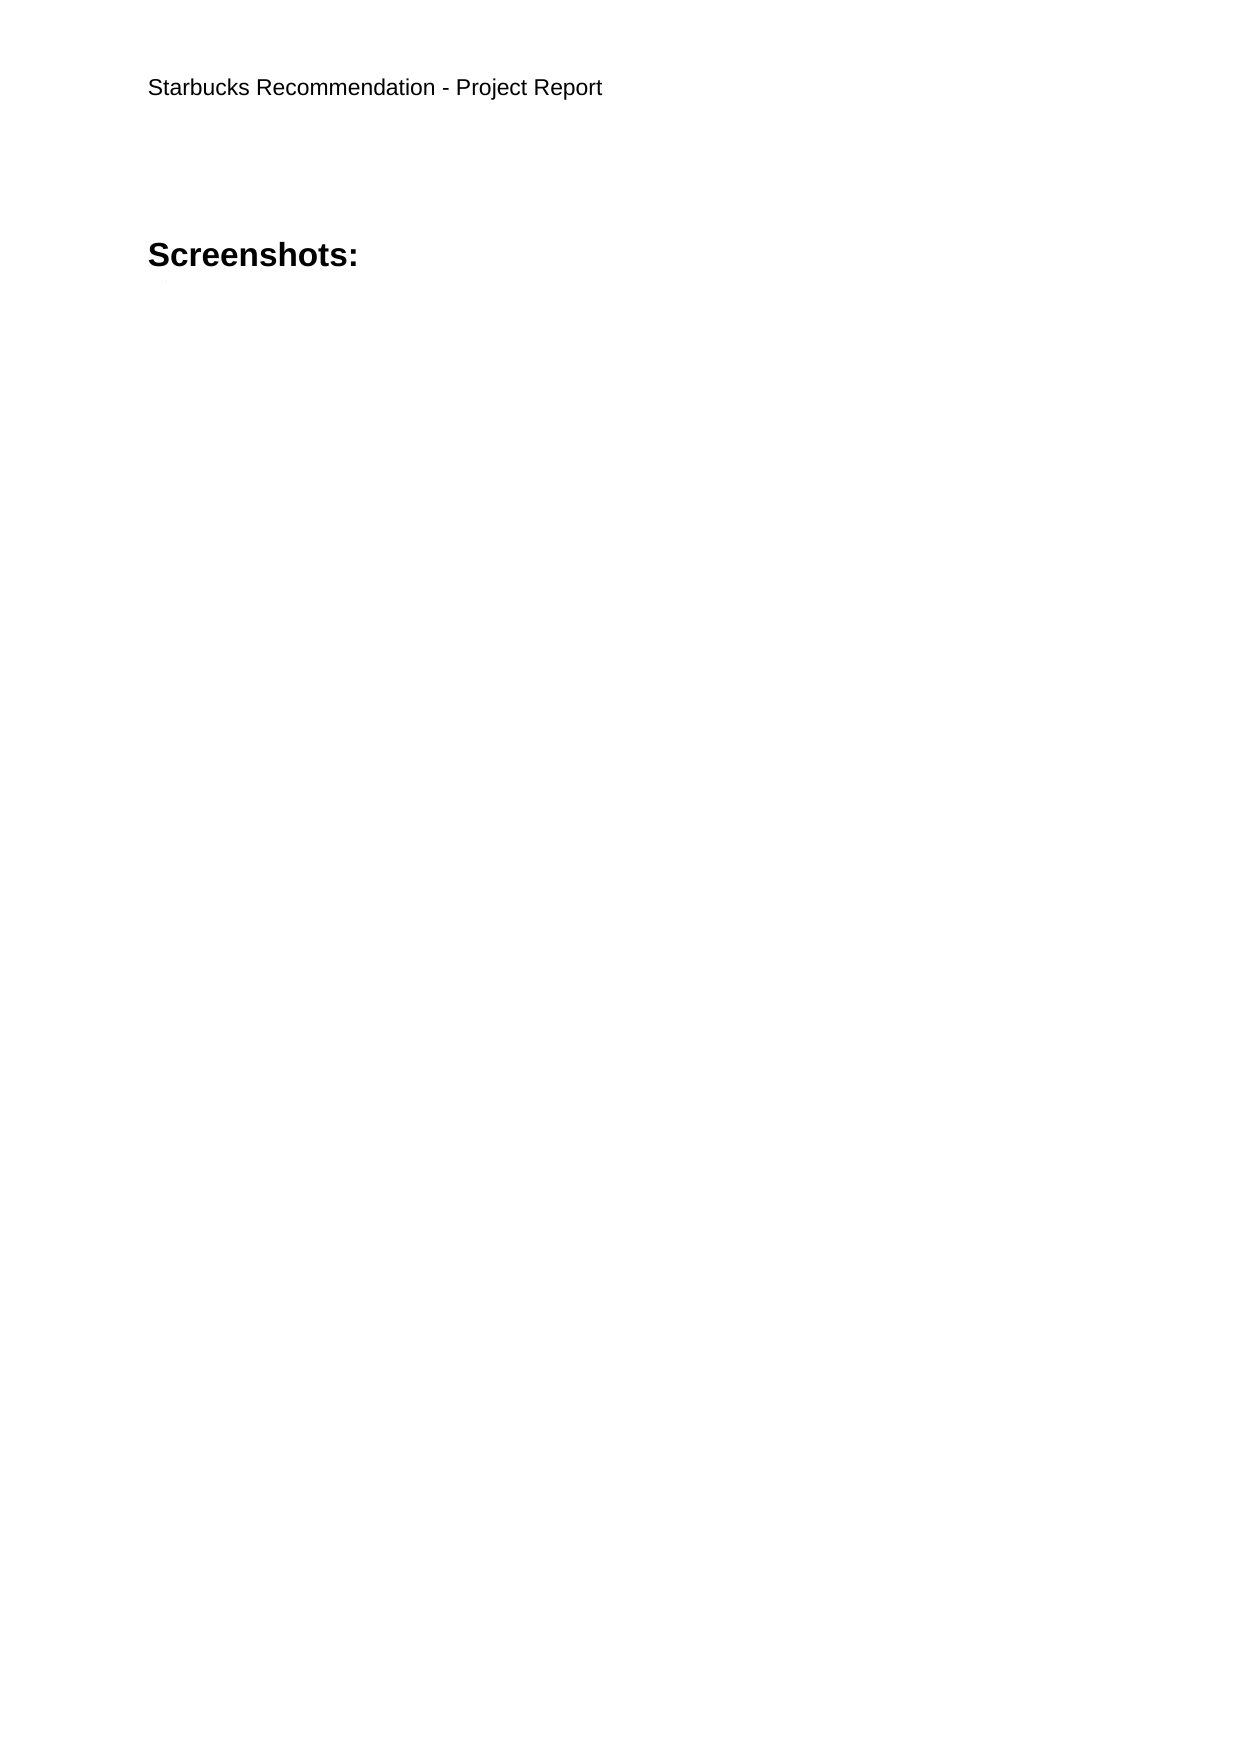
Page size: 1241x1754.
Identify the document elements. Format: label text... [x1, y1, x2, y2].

text Screenshots: [148, 235, 1093, 274]
